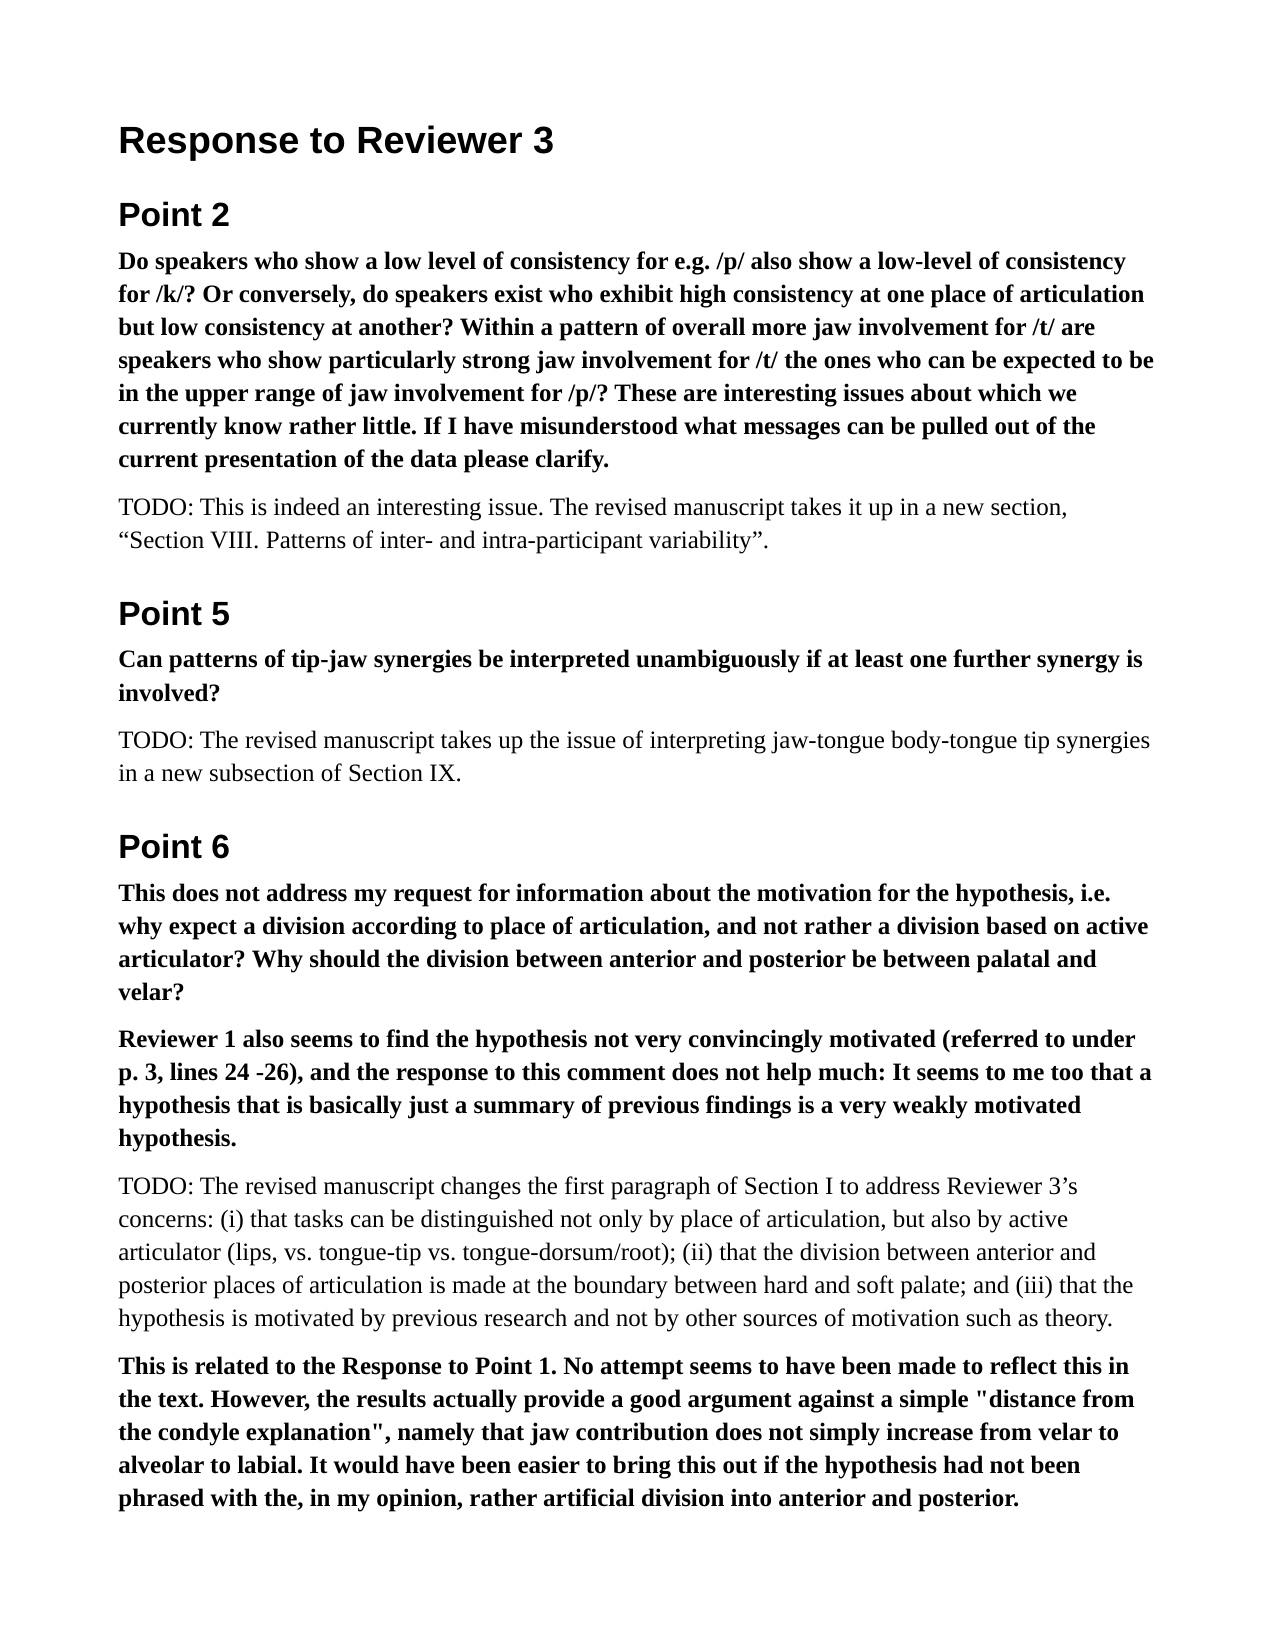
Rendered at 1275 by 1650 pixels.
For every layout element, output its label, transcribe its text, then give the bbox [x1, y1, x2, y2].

text TODO: This is indeed an interesting issue. The revised manuscript takes it up in a new section, “Section VIII. Patterns of inter- and intra-participant variability”. [118, 492, 1157, 554]
text Reviewer 1 also seems to find the hypothesis not very convincingly motivated (referred to under p. 3, lines 24 -26), and the response to this comment does not help much: It seems to me too that a hypothesis that is basically just a summary of previous findings is a very weakly motivated hypothesis. [118, 1024, 1157, 1152]
text This does not address my request for information about the motivation for the hypothesis, i.e. why expect a division according to place of articulation, and not rather a division based on active articulator? Why should the division between anterior and posterior be between palatal and velar? [118, 878, 1157, 1006]
text This is related to the Response to Point 1. No attempt seems to have been made to reflect this in the text. However, the results actually provide a good argument against a simple "distance from the condyle explanation", namely that jaw contribution does not simply increase from velar to alveolar to labial. It would have been easier to bring this out if the hypothesis had not been phrased with the, in my opinion, rather artificial division into anterior and posterior. [118, 1351, 1157, 1512]
text TODO: The revised manuscript takes up the issue of interpreting jaw-tongue body-tongue tip synergies in a new subsection of Section IX. [118, 725, 1157, 787]
subtitle Point 6 [118, 827, 1157, 865]
text Do speakers who show a low level of consistency for e.g. /p/ also show a low-level of consistency for /k/? Or conversely, do speakers exist who exhibit high consistency at one place of articulation but low consistency at another? Within a pattern of overall more jaw involvement for /t/ are speakers who show particularly strong jaw involvement for /t/ the ones who can be expected to be in the upper range of jaw involvement for /p/? These are interesting issues about which we currently know rather little. If I have misunderstood what messages can be pulled out of the current presentation of the data please clarify. [118, 246, 1157, 473]
text TODO: The revised manuscript changes the first paragraph of Section I to address Reviewer 3’s concerns: (i) that tasks can be distinguished not only by place of articulation, but also by active articulator (lips, vs. tongue-tip vs. tongue-dorsum/root); (ii) that the division between anterior and posterior places of articulation is made at the boundary between hard and soft palate; and (iii) that the hypothesis is motivated by previous research and not by other sources of motivation such as theory. [118, 1171, 1157, 1332]
subtitle Point 5 [118, 593, 1157, 632]
text Can patterns of tip-jaw synergies be interpreted unambiguously if at least one further synergy is involved? [118, 644, 1157, 706]
subtitle Point 2 [118, 195, 1157, 234]
subtitle Response to Reviewer 3 [118, 118, 1157, 162]
